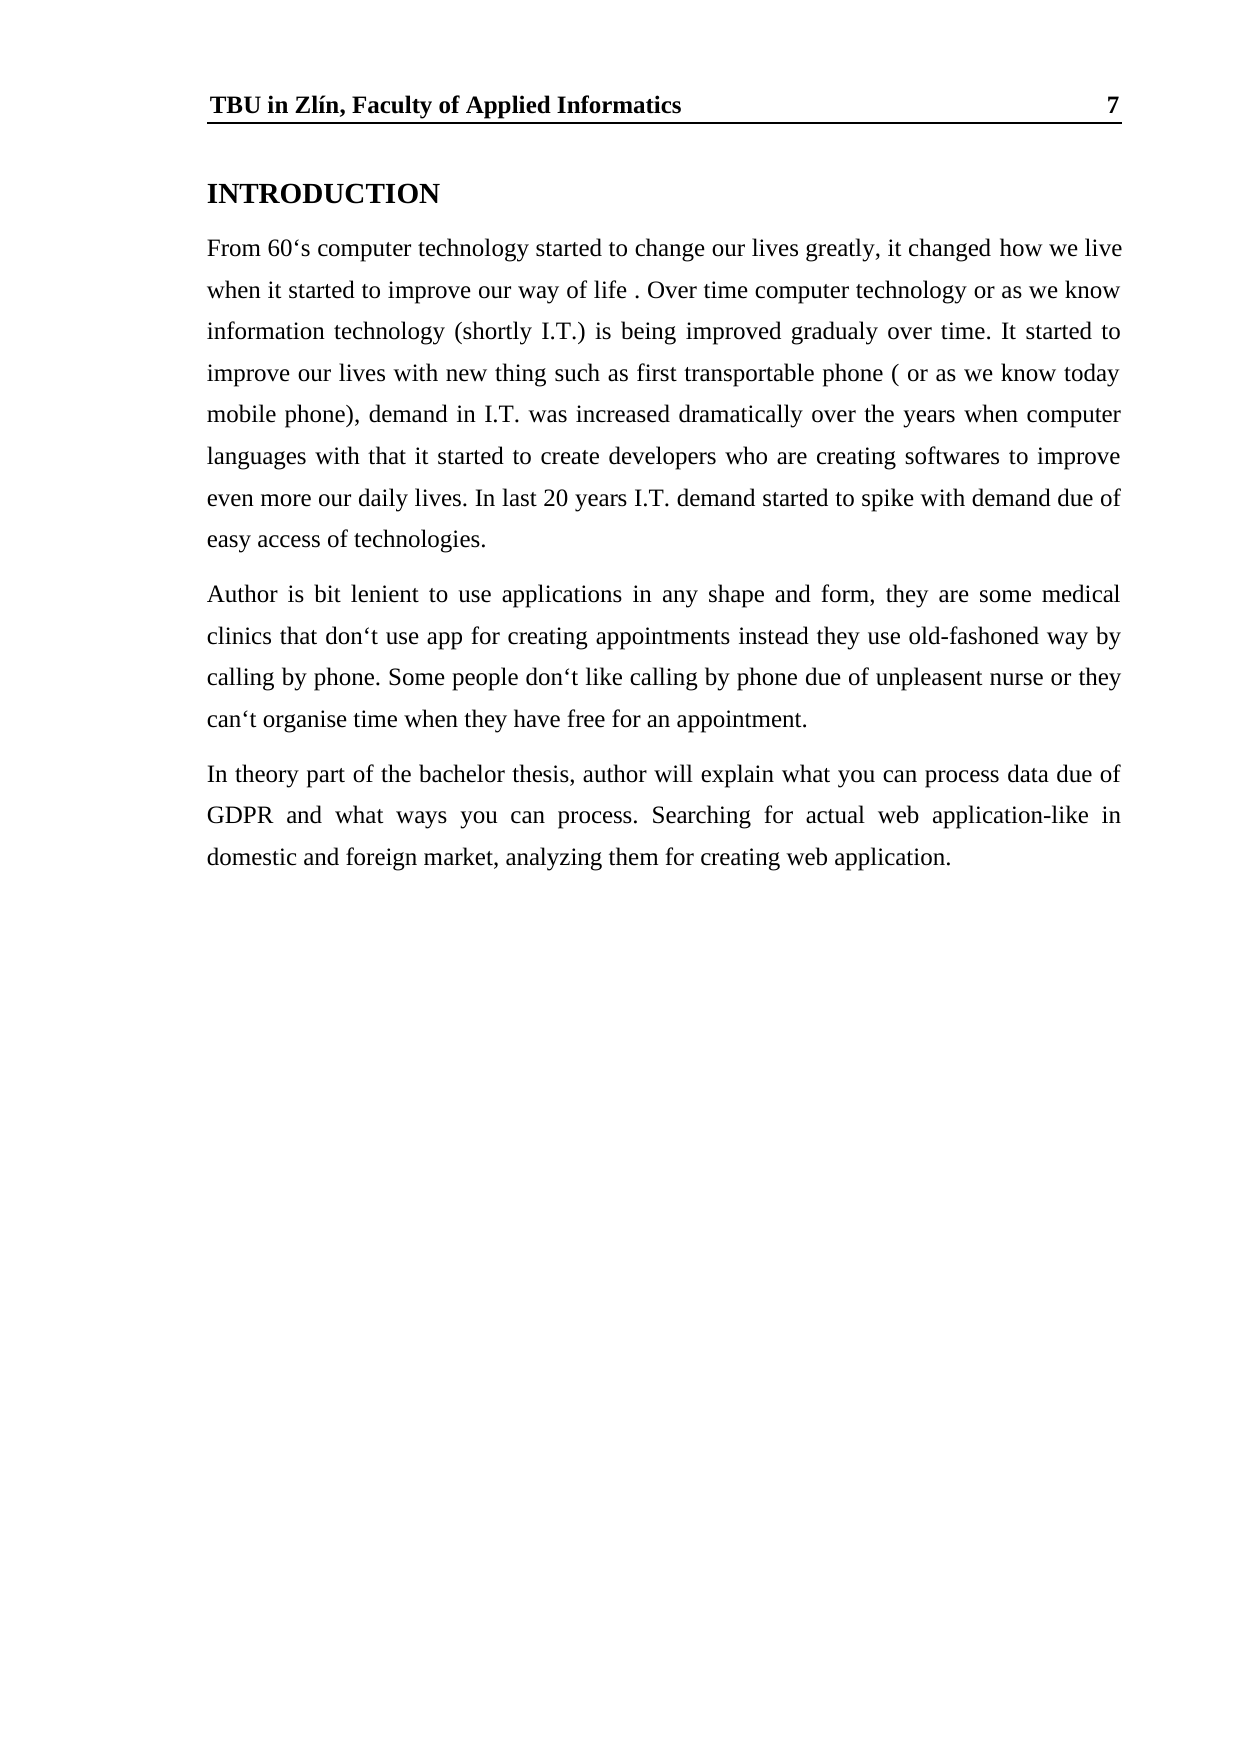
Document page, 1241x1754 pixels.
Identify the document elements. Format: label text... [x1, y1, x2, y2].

text Author is bit lenient to use applications in any shape and form, they are some medical clinics that don‘t use app for creating appointments instead they use old-fashoned way by calling by phone. Some people don‘t like calling by phone due of unpleasent nurse or they can‘t organise time when they have free for an appointment. [207, 580, 1122, 733]
subtitle Introduction [207, 177, 1122, 209]
text In theory part of the bachelor thesis, author will explain what you can process data due of GDPR and what ways you can process. Searching for actual web application-like in domestic and foreign market, analyzing them for creating web application. [207, 760, 1122, 871]
text From 60‘s computer technology started to change our lives greatly, it changed how we live when it started to improve our way of life . Over time computer technology or as we know information technology (shortly I.T.) is being improved gradualy over time. It started to improve our lives with new thing such as first transportable phone ( or as we know today mobile phone), demand in I.T. was increased dramatically over the years when computer languages with that it started to create developers who are creating softwares to improve even more our daily lives. In last 20 years I.T. demand started to spike with demand due of easy access of technologies. [207, 234, 1122, 553]
